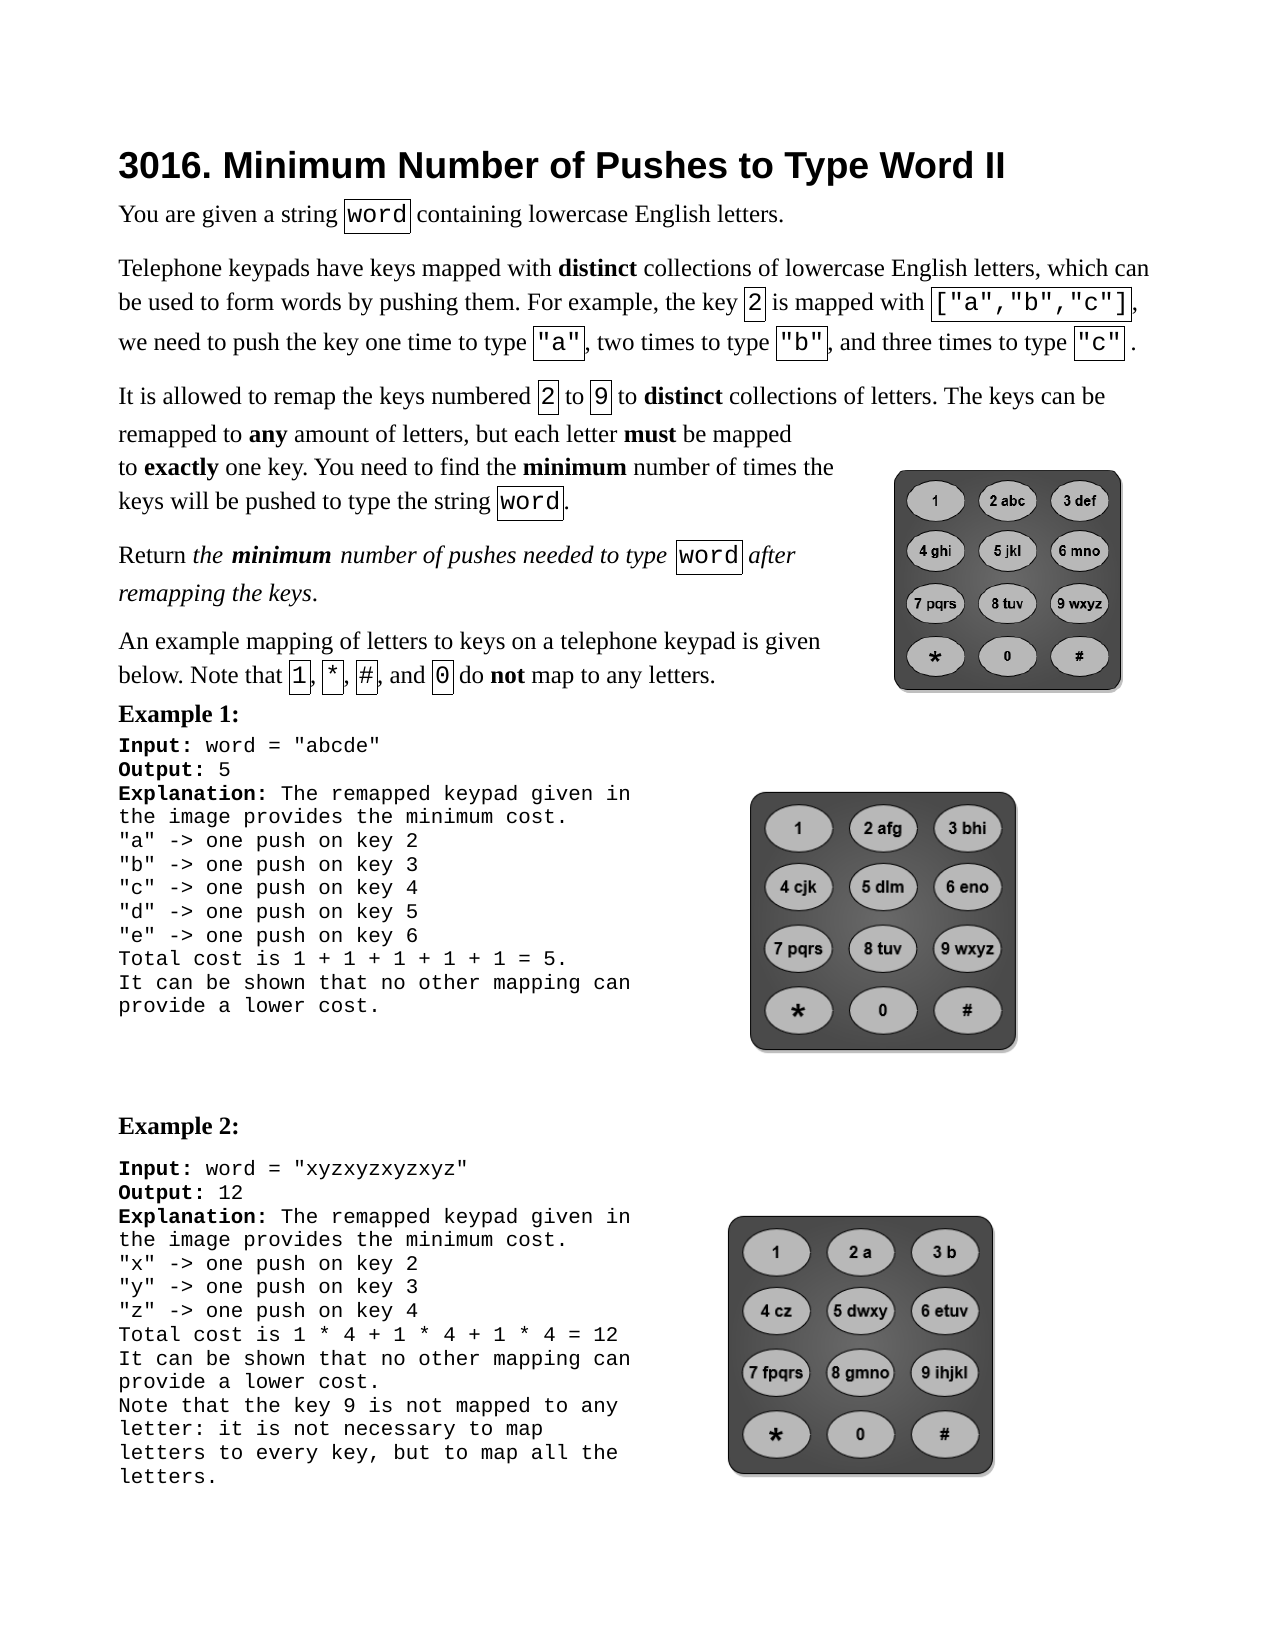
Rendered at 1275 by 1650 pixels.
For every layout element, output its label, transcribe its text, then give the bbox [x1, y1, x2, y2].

picture [714, 760, 1053, 1082]
text word [345, 200, 410, 233]
table_header [638, 735, 1157, 1111]
picture [863, 442, 1152, 717]
text You are given a string [118, 199, 344, 233]
table_header [638, 1158, 1157, 1524]
text An example mapping of letters to keys on a telephone keypad is given below. Note that 1, *, #, and 0 do not map to any letters. [118, 626, 863, 694]
text Return the minimum number of pushes needed to type word after remapping the keys. [118, 540, 863, 607]
subtitle 3016. Minimum Number of Pushes to Type Word II [118, 143, 1157, 186]
picture [692, 1185, 1030, 1506]
text Example 2: [118, 1111, 1157, 1139]
text Telephone keypads have keys mapped with distinct collections of lowercase English letters, which can be used to form words by pushing them. For example, the key 2 is mapped with ["a","b","c"], we need to push the key one time to type "a", two times to type "b", and three times to type "c" . [118, 253, 1157, 361]
text containing lowercase English letters. [411, 199, 1157, 233]
table_header Input: word = "abcde" Output: 5 Explanation: The remapped keypad given in the image provides the minimum cost. "a" -> one push on key 2 "b" -> one push on key 3 "c" -> one push on key 4 "d" -> one push on key 5 "e" -> one push on key 6 Total cost is 1 + 1 + 1 + 1 + 1 = 5. It can be shown that no other mapping can provide a lower cost. [118, 735, 637, 1111]
text Example 1: [118, 699, 1157, 728]
text It is allowed to remap the keys numbered 2 to 9 to distinct collections of letters. The keys can be remapped to any amount of letters, but each letter must be mapped to exactly one key. You need to find the minimum number of times the keys will be pushed to type the string word. [118, 380, 1157, 520]
table_header Input: word = "xyzxyzxyzxyz" Output: 12 Explanation: The remapped keypad given in the image provides the minimum cost. "x" -> one push on key 2 "y" -> one push on key 3 "z" -> one push on key 4 Total cost is 1 * 4 + 1 * 4 + 1 * 4 = 12 It can be shown that no other mapping can provide a lower cost. Note that the key 9 is not mapped to any letter: it is not necessary to map letters to every key, but to map all the letters. [118, 1158, 637, 1524]
